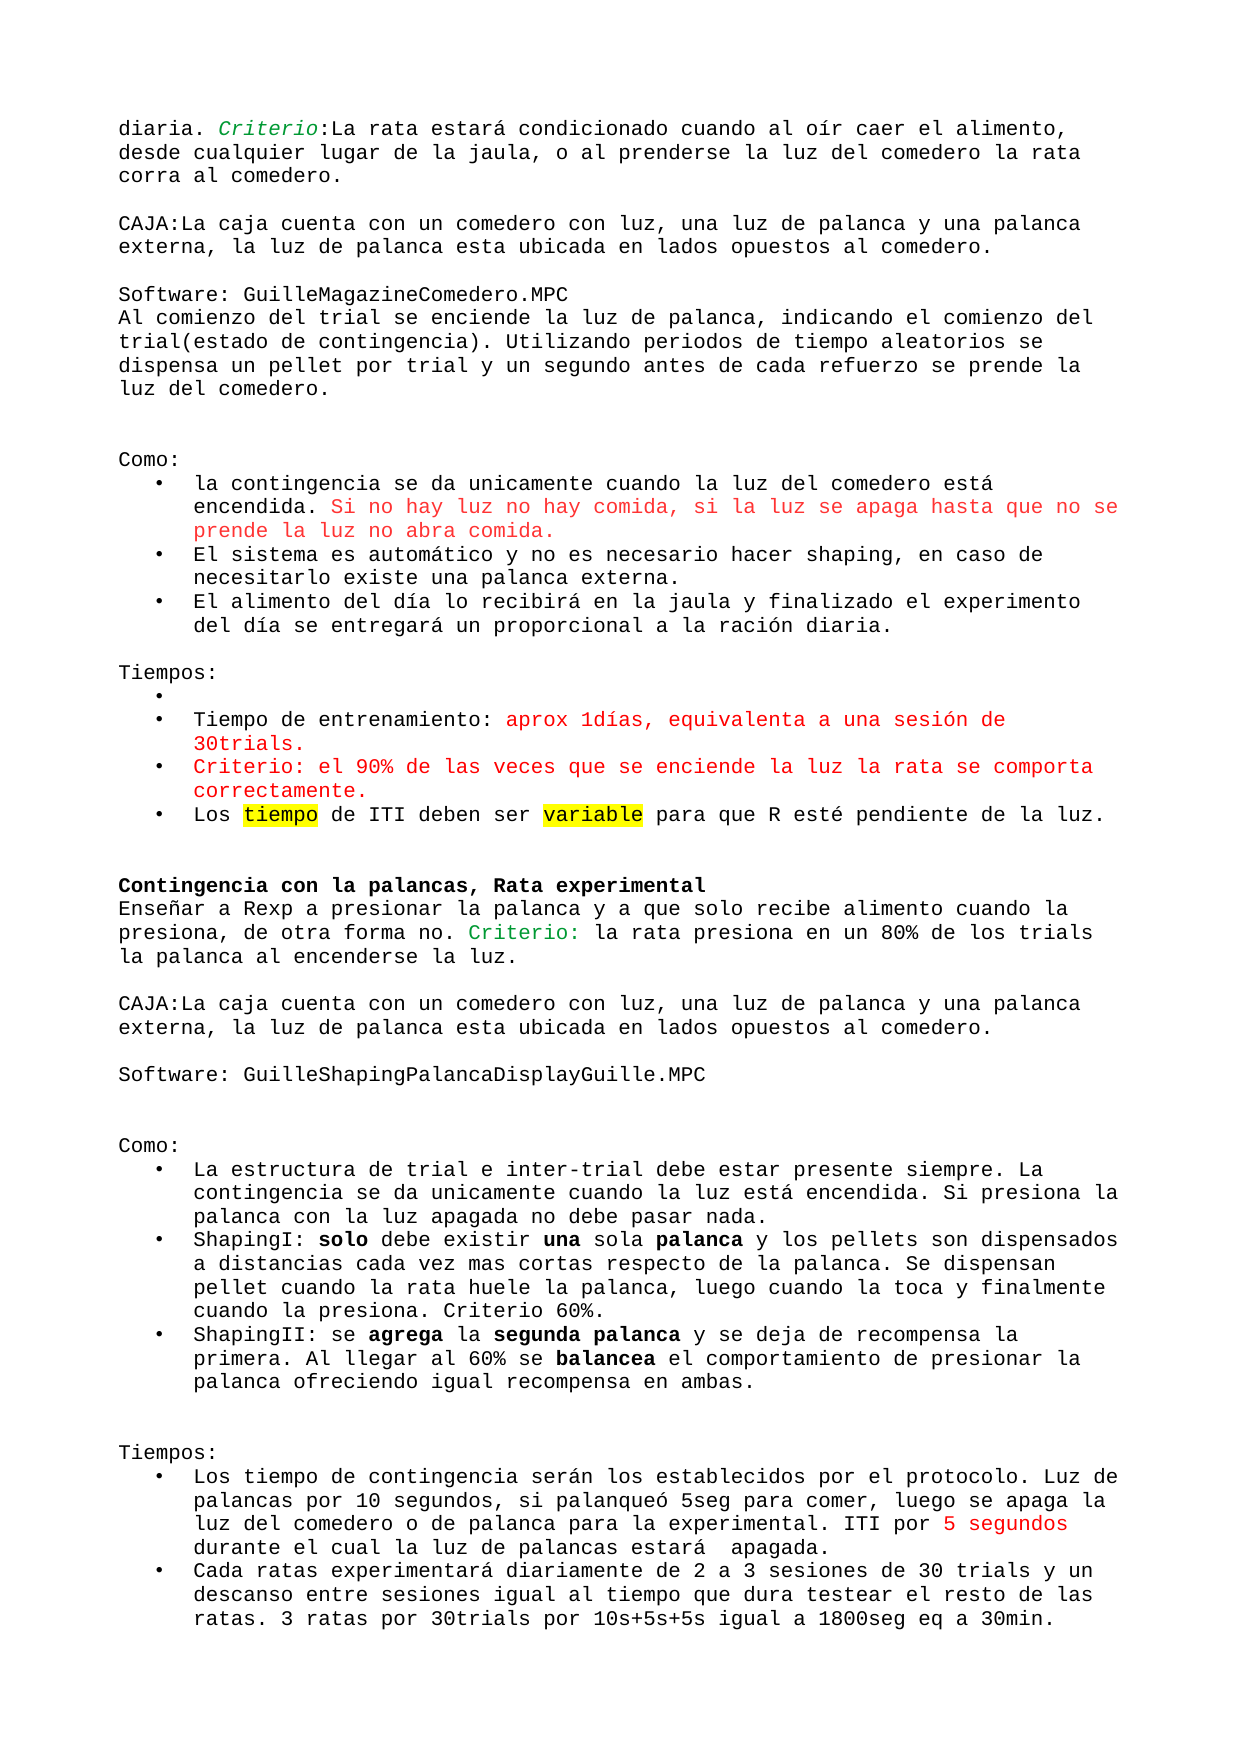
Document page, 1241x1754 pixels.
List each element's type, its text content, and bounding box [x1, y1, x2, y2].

text Enseñar a Rexp a presionar la palanca y a que solo recibe alimento cuando la presiona, de otra forma no. Criterio: la rata presiona en un 80% de los trials la palanca al encenderse la luz. [118, 898, 1122, 969]
text Como: [118, 1135, 1122, 1158]
list Los tiempo de ITI deben ser variable para que R esté pendiente de la luz. [156, 804, 1122, 827]
text Como: [118, 449, 1122, 473]
list ShapingII: se agrega la segunda palanca y se deja de recompensa la primera. Al llegar al 60% se balancea el comportamiento de presionar la palanca ofreciendo igual recompensa en ambas. [156, 1324, 1122, 1395]
text Tiempos: [118, 662, 1122, 686]
list Los tiempo de contingencia serán los establecidos por el protocolo. Luz de palancas por 10 segundos, si palanqueó 5seg para comer, luego se apaga la luz del comedero o de palanca para la experimental. ITI por 5 segundos durante el cual la luz de palancas estará apagada. [156, 1466, 1122, 1561]
text Software: GuilleShapingPalancaDisplayGuille.MPC [118, 1064, 1122, 1088]
text Al comienzo del trial se enciende la luz de palanca, indicando el comienzo del trial(estado de contingencia). Utilizando periodos de tiempo aleatorios se dispensa un pellet por trial y un segundo antes de cada refuerzo se prende la luz del comedero. [118, 307, 1122, 402]
list El alimento del día lo recibirá en la jaula y finalizado el experimento del día se entregará un proporcional a la ración diaria. [156, 591, 1122, 638]
text CAJA:La caja cuenta con un comedero con luz, una luz de palanca y una palanca externa, la luz de palanca esta ubicada en lados opuestos al comedero. [118, 993, 1122, 1040]
text Tiempos: [118, 1442, 1122, 1466]
list Cada ratas experimentará diariamente de 2 a 3 sesiones de 30 trials y un descanso entre sesiones igual al tiempo que dura testear el resto de las ratas. 3 ratas por 30trials por 10s+5s+5s igual a 1800seg eq a 30min. [156, 1561, 1122, 1631]
text CAJA:La caja cuenta con un comedero con luz, una luz de palanca y una palanca externa, la luz de palanca esta ubicada en lados opuestos al comedero. [118, 213, 1122, 260]
text diaria. Criterio:La rata estará condicionado cuando al oír caer el alimento, desde cualquier lugar de la jaula, o al prenderse la luz del comedero la rata corra al comedero. [118, 118, 1122, 189]
list la contingencia se da unicamente cuando la luz del comedero está encendida. Si no hay luz no hay comida, si la luz se apaga hasta que no se prende la luz no abra comida. [156, 473, 1122, 544]
list Criterio: el 90% de las veces que se enciende la luz la rata se comporta correctamente. [156, 757, 1122, 804]
list La estructura de trial e inter-trial debe estar presente siempre. La contingencia se da unicamente cuando la luz está encendida. Si presiona la palanca con la luz apagada no debe pasar nada. [156, 1158, 1122, 1229]
text Software: GuilleMagazineComedero.MPC [118, 284, 1122, 307]
list Tiempo de entrenamiento: aprox 1días, equivalenta a una sesión de 30trials. [156, 709, 1122, 757]
list ShapingI: solo debe existir una sola palanca y los pellets son dispensados a distancias cada vez mas cortas respecto de la palanca. Se dispensan pellet cuando la rata huele la palanca, luego cuando la toca y finalmente cuando la presiona. Criterio 60%. [156, 1229, 1122, 1324]
text Contingencia con la palancas, Rata experimental [118, 875, 1122, 898]
list El sistema es automático y no es necesario hacer shaping, en caso de necesitarlo existe una palanca externa. [156, 544, 1122, 591]
